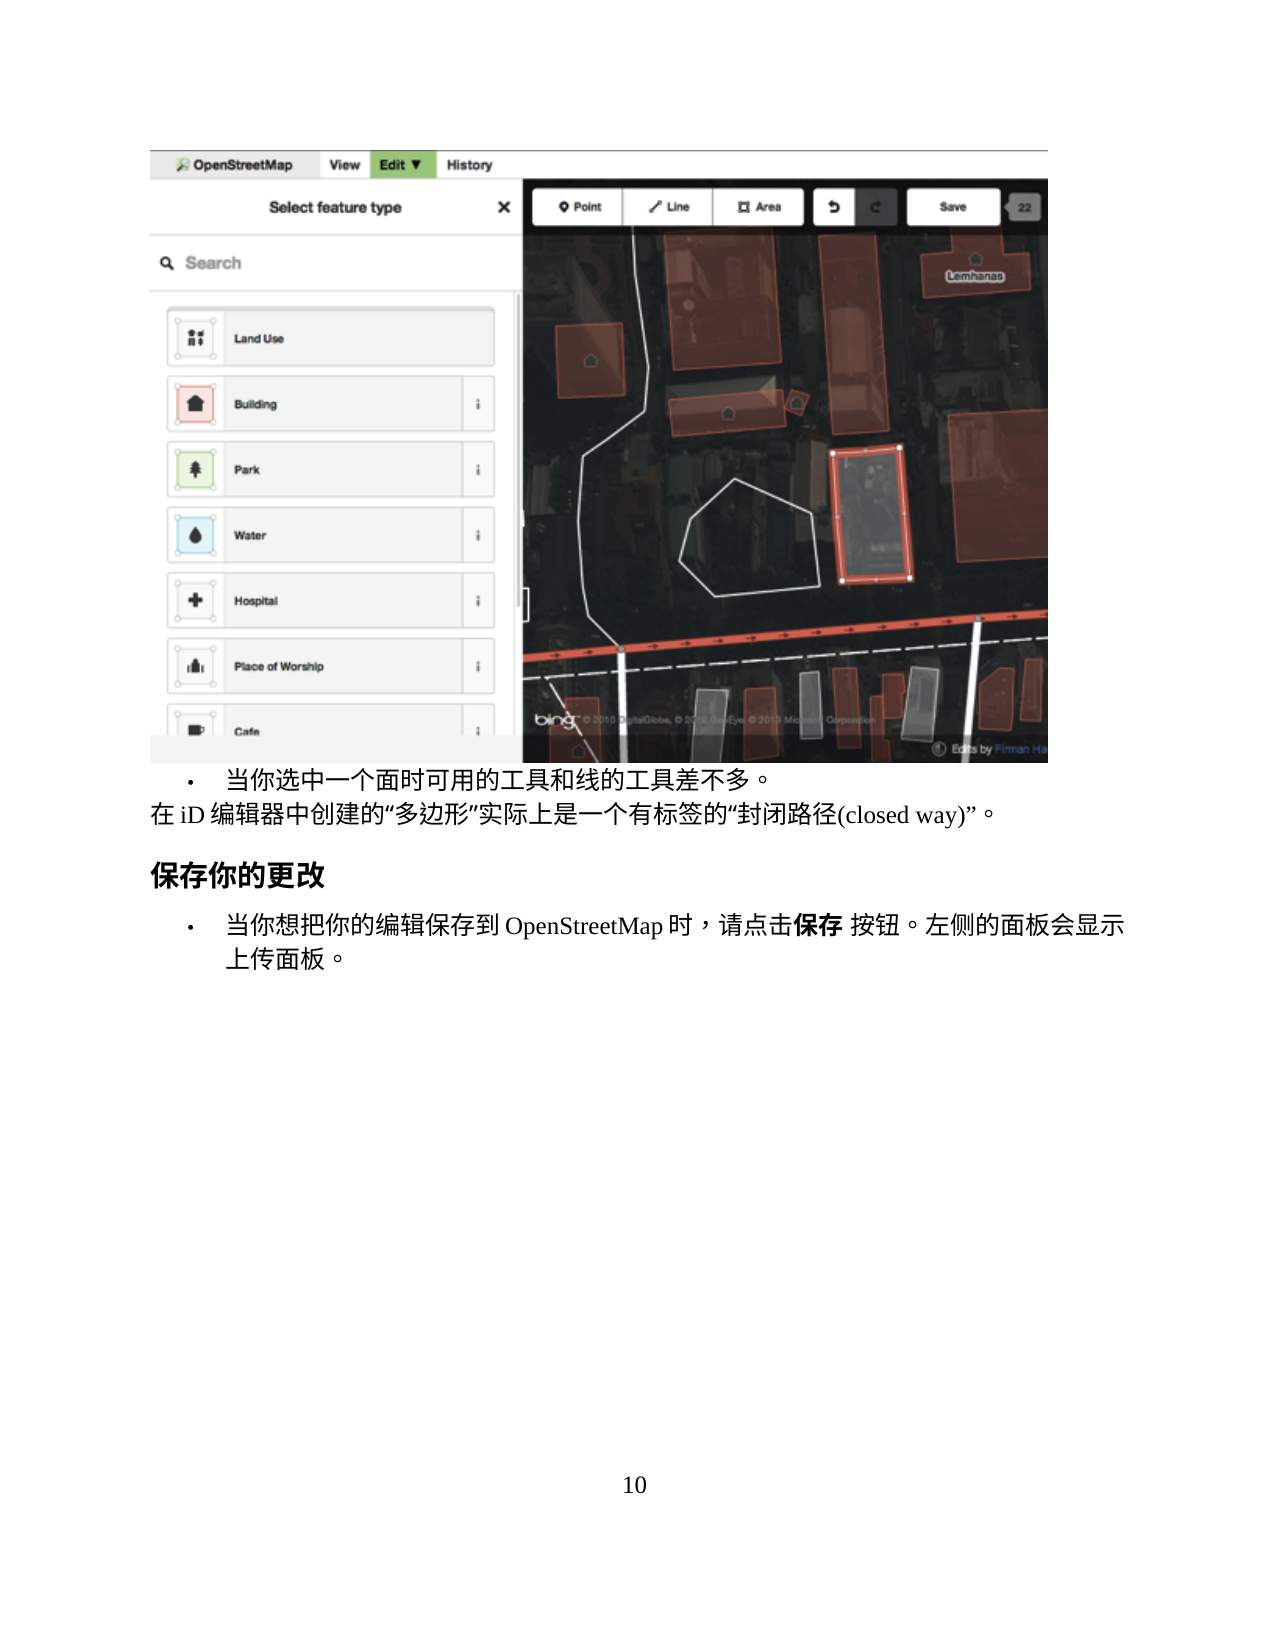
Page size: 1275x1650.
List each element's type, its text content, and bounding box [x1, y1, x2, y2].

picture [150, 150, 1048, 763]
list 当你想把你的编辑保存到OpenStreetMap时，请点击保存 按钮。左侧的面板会显示上传面板。 [187, 908, 1125, 976]
list 当你选中一个面时可用的工具和线的工具差不多。 [187, 762, 1125, 797]
subtitle 保存你的更改 [150, 856, 1125, 895]
text 在iD编辑器中创建的“多边形”实际上是一个有标签的“封闭路径(closed way)”。 [150, 797, 1125, 831]
